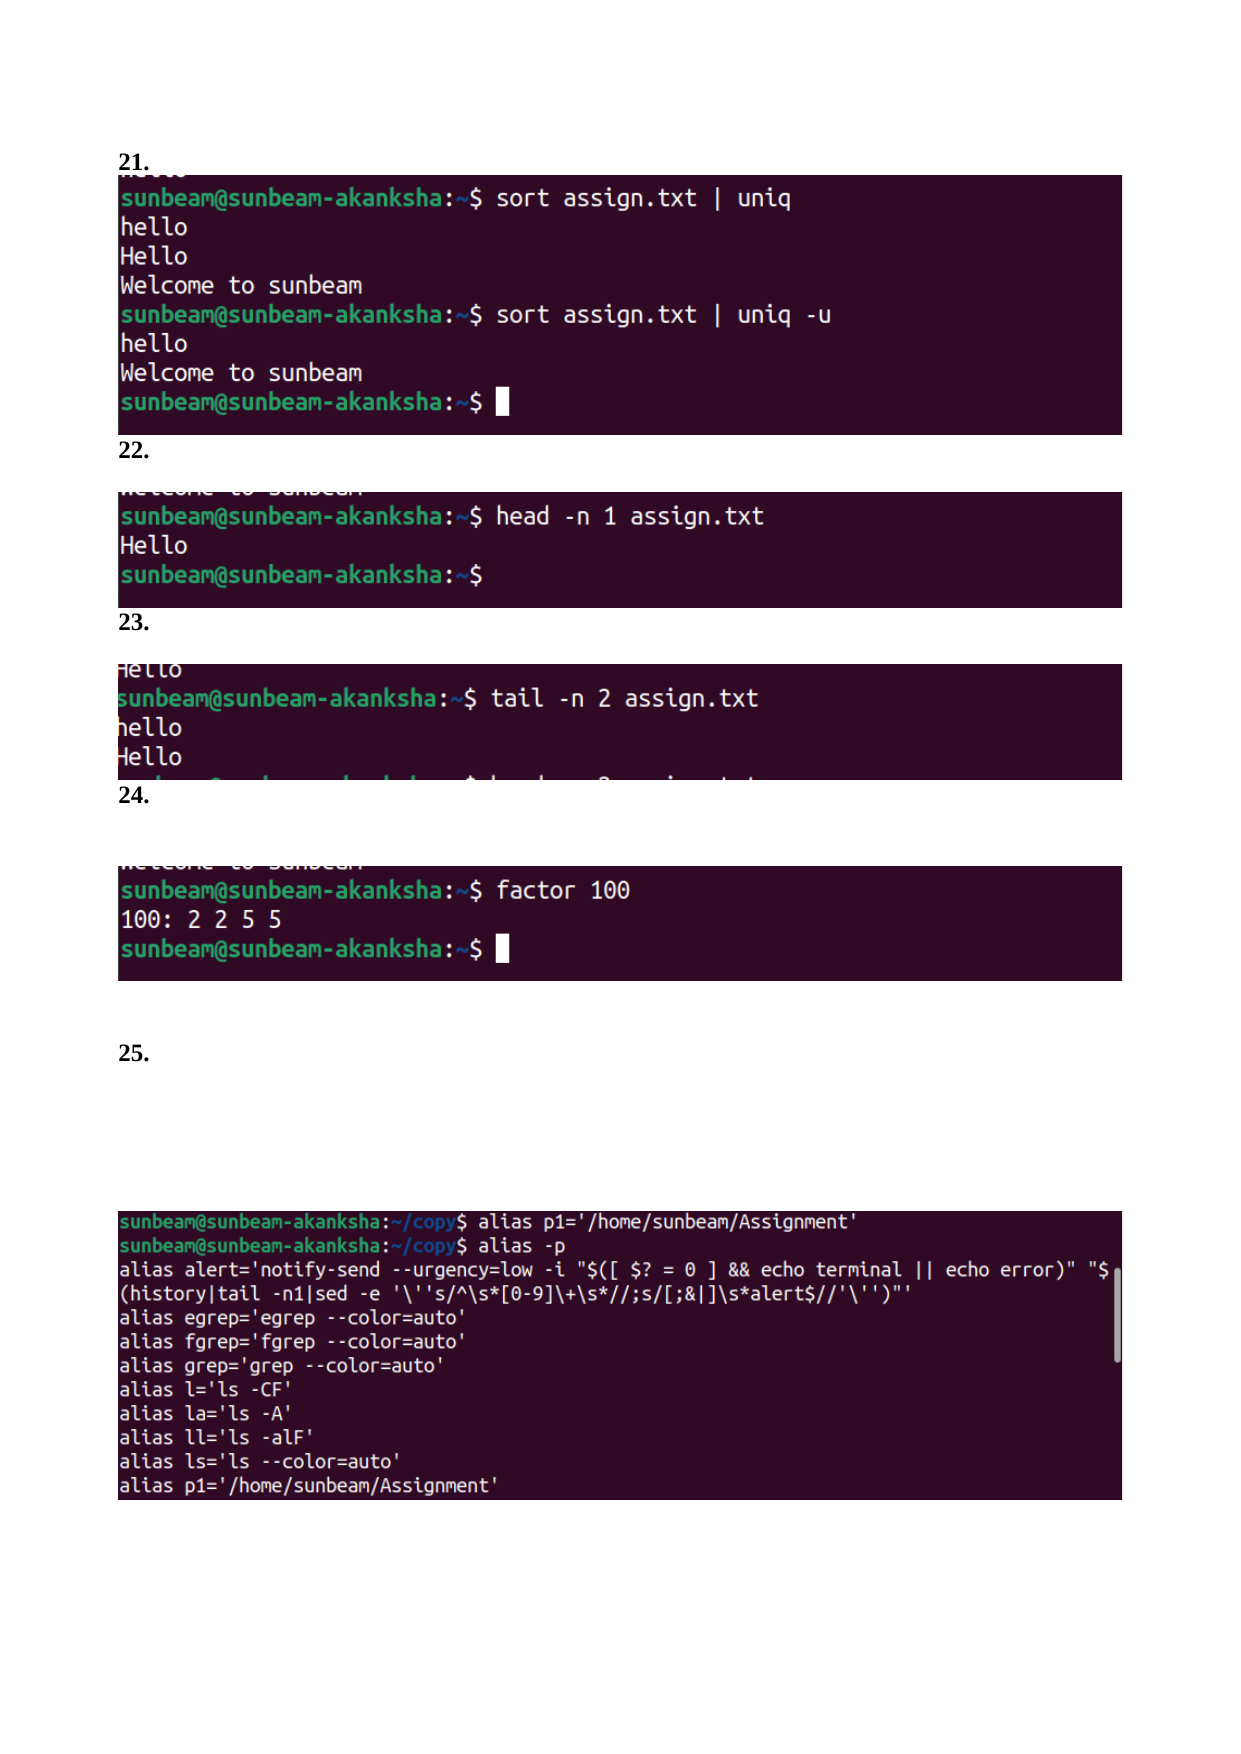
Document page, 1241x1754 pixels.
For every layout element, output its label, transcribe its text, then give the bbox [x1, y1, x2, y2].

text 23. [118, 608, 1122, 636]
text 24. [118, 780, 1122, 808]
picture [118, 664, 1123, 780]
text 22. [118, 435, 1122, 463]
picture [118, 175, 1123, 435]
picture [118, 866, 1123, 981]
picture [118, 492, 1123, 608]
text 25. [118, 1038, 1122, 1067]
text 21. [118, 147, 1122, 175]
picture [118, 1211, 1123, 1500]
